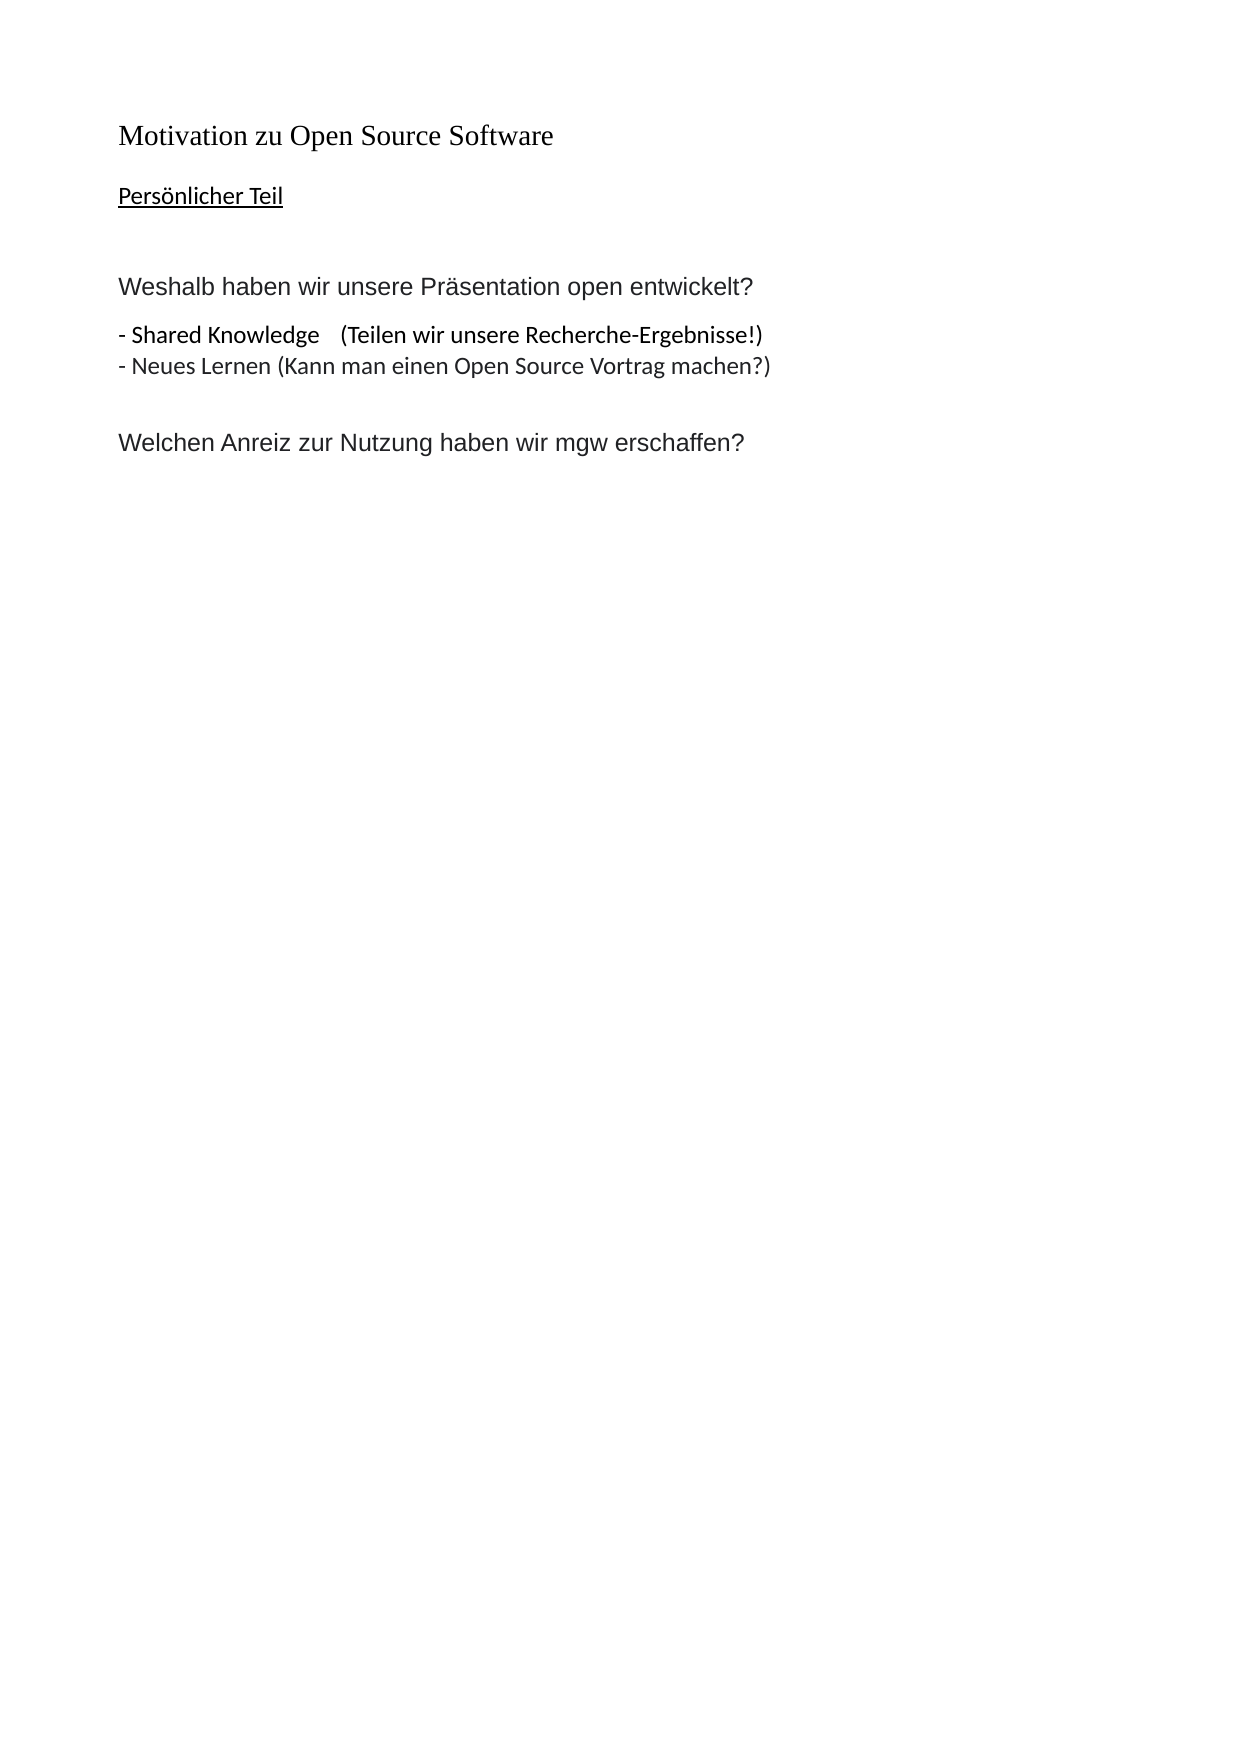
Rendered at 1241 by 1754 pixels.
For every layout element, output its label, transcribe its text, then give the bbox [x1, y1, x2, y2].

text - Neues Lernen (Kann man einen Open Source Vortrag machen?) [118, 350, 1122, 381]
text Persönlicher Teil [118, 180, 1122, 211]
text Weshalb haben wir unsere Präsentation open entwickelt? [118, 272, 1122, 301]
text Welchen Anreiz zur Nutzung haben wir mgw erschaffen? [118, 428, 1122, 457]
text - Shared Knowledge (Teilen wir unsere Recherche-Ergebnisse!) [118, 319, 1122, 350]
text Motivation zu Open Source Software [118, 118, 1122, 152]
